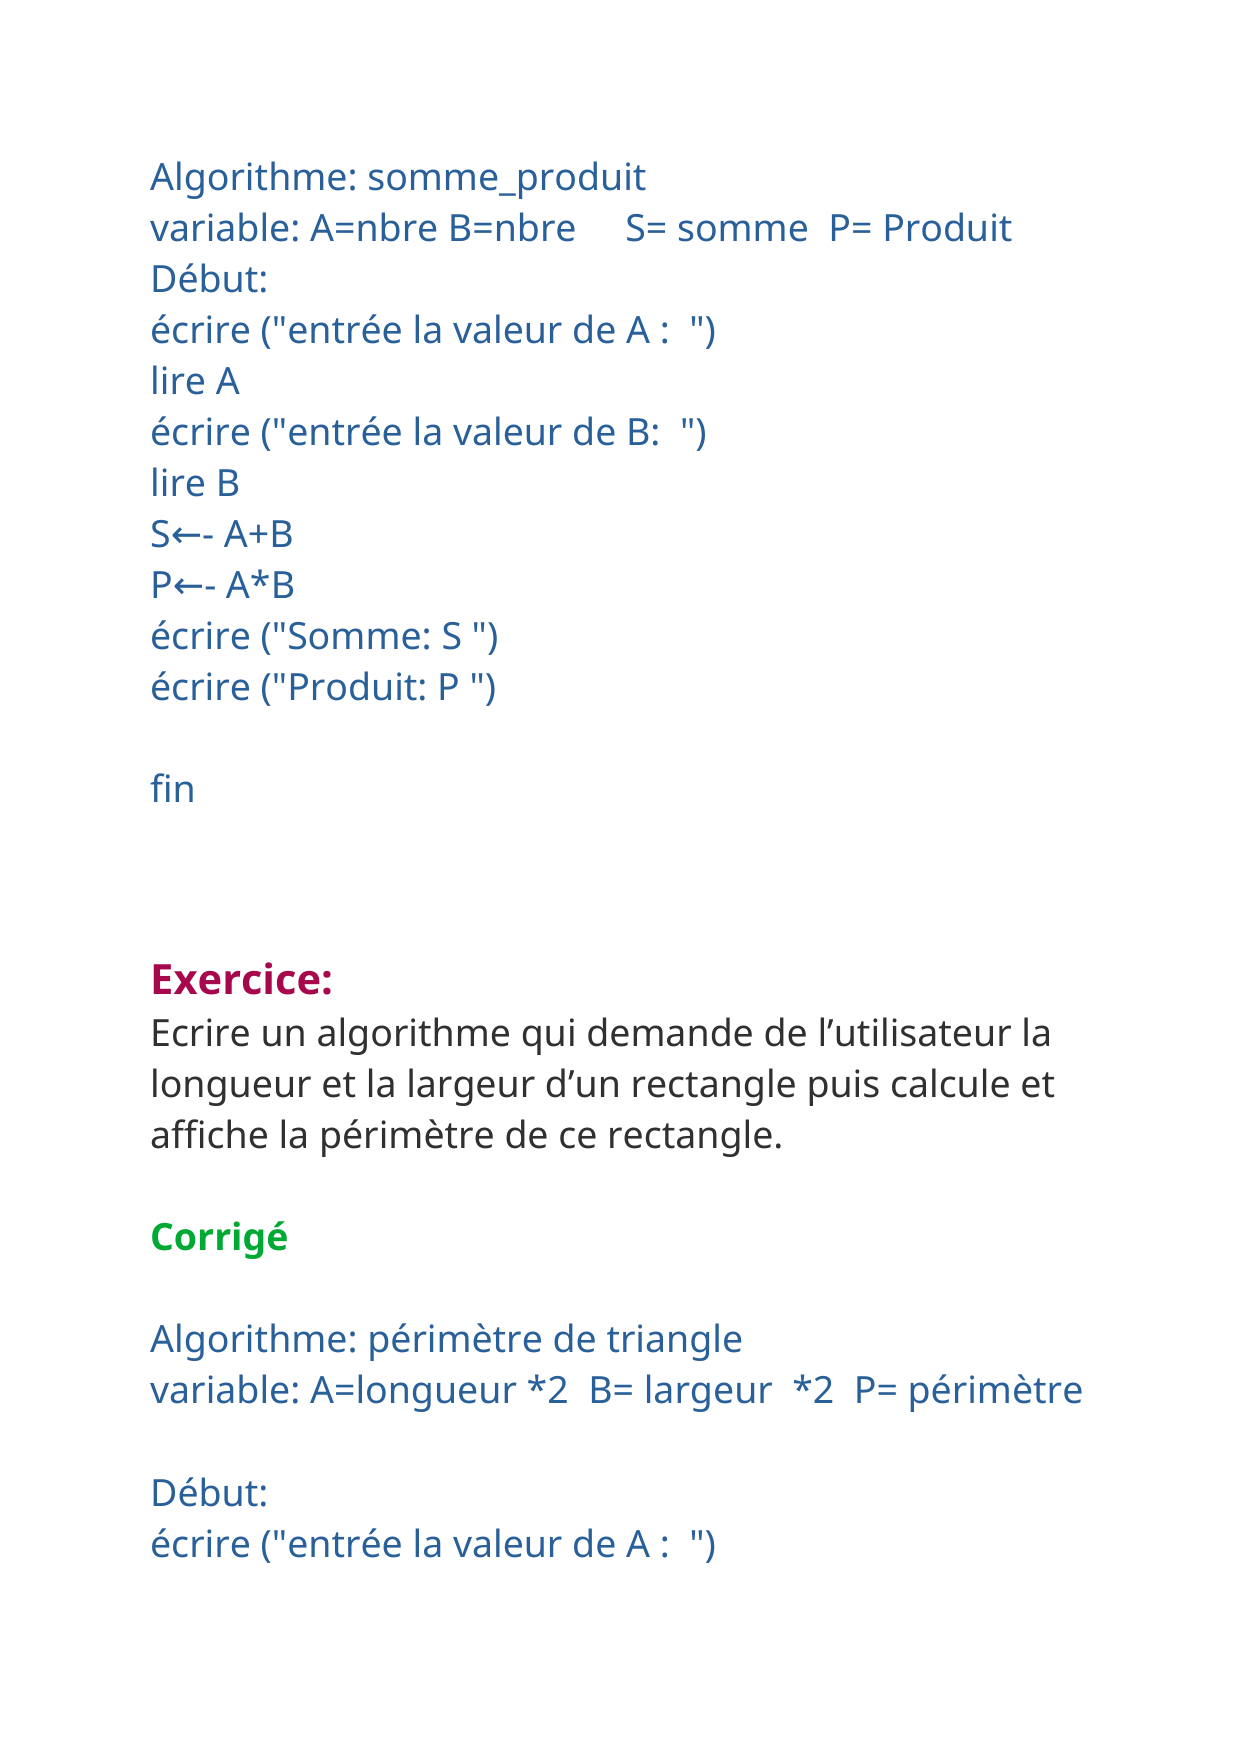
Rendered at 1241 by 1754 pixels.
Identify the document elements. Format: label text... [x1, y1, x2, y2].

text lire A [150, 354, 1090, 405]
text variable: A=longueur *2 B= largeur *2 P= périmètre [150, 1364, 1090, 1415]
text fin [150, 762, 1090, 813]
text écrire ("Somme: S ") [150, 609, 1090, 660]
text écrire ("entrée la valeur de B: ") [150, 405, 1090, 456]
text écrire ("Produit: P ") [150, 660, 1090, 711]
text Corrigé [150, 1211, 1090, 1262]
text P←- A*B [150, 558, 1090, 609]
text variable: A=nbre B=nbre S= somme P= Produit [150, 201, 1090, 252]
text S←- A+B [150, 507, 1090, 558]
text Début: [150, 252, 1090, 303]
text écrire ("entrée la valeur de A : ") [150, 303, 1090, 354]
text lire B [150, 456, 1090, 507]
text écrire ("entrée la valeur de A : ") [150, 1517, 1090, 1568]
text Exercice: [150, 950, 1090, 1007]
text Ecrire un algorithme qui demande de l’utilisateur la longueur et la largeur d’un rectangle puis calcule et affiche la périmètre de ce rectangle. [150, 1007, 1090, 1160]
text Algorithme: périmètre de triangle [150, 1313, 1090, 1364]
text Début: [150, 1466, 1090, 1517]
text Algorithme: somme_produit [150, 150, 1090, 201]
